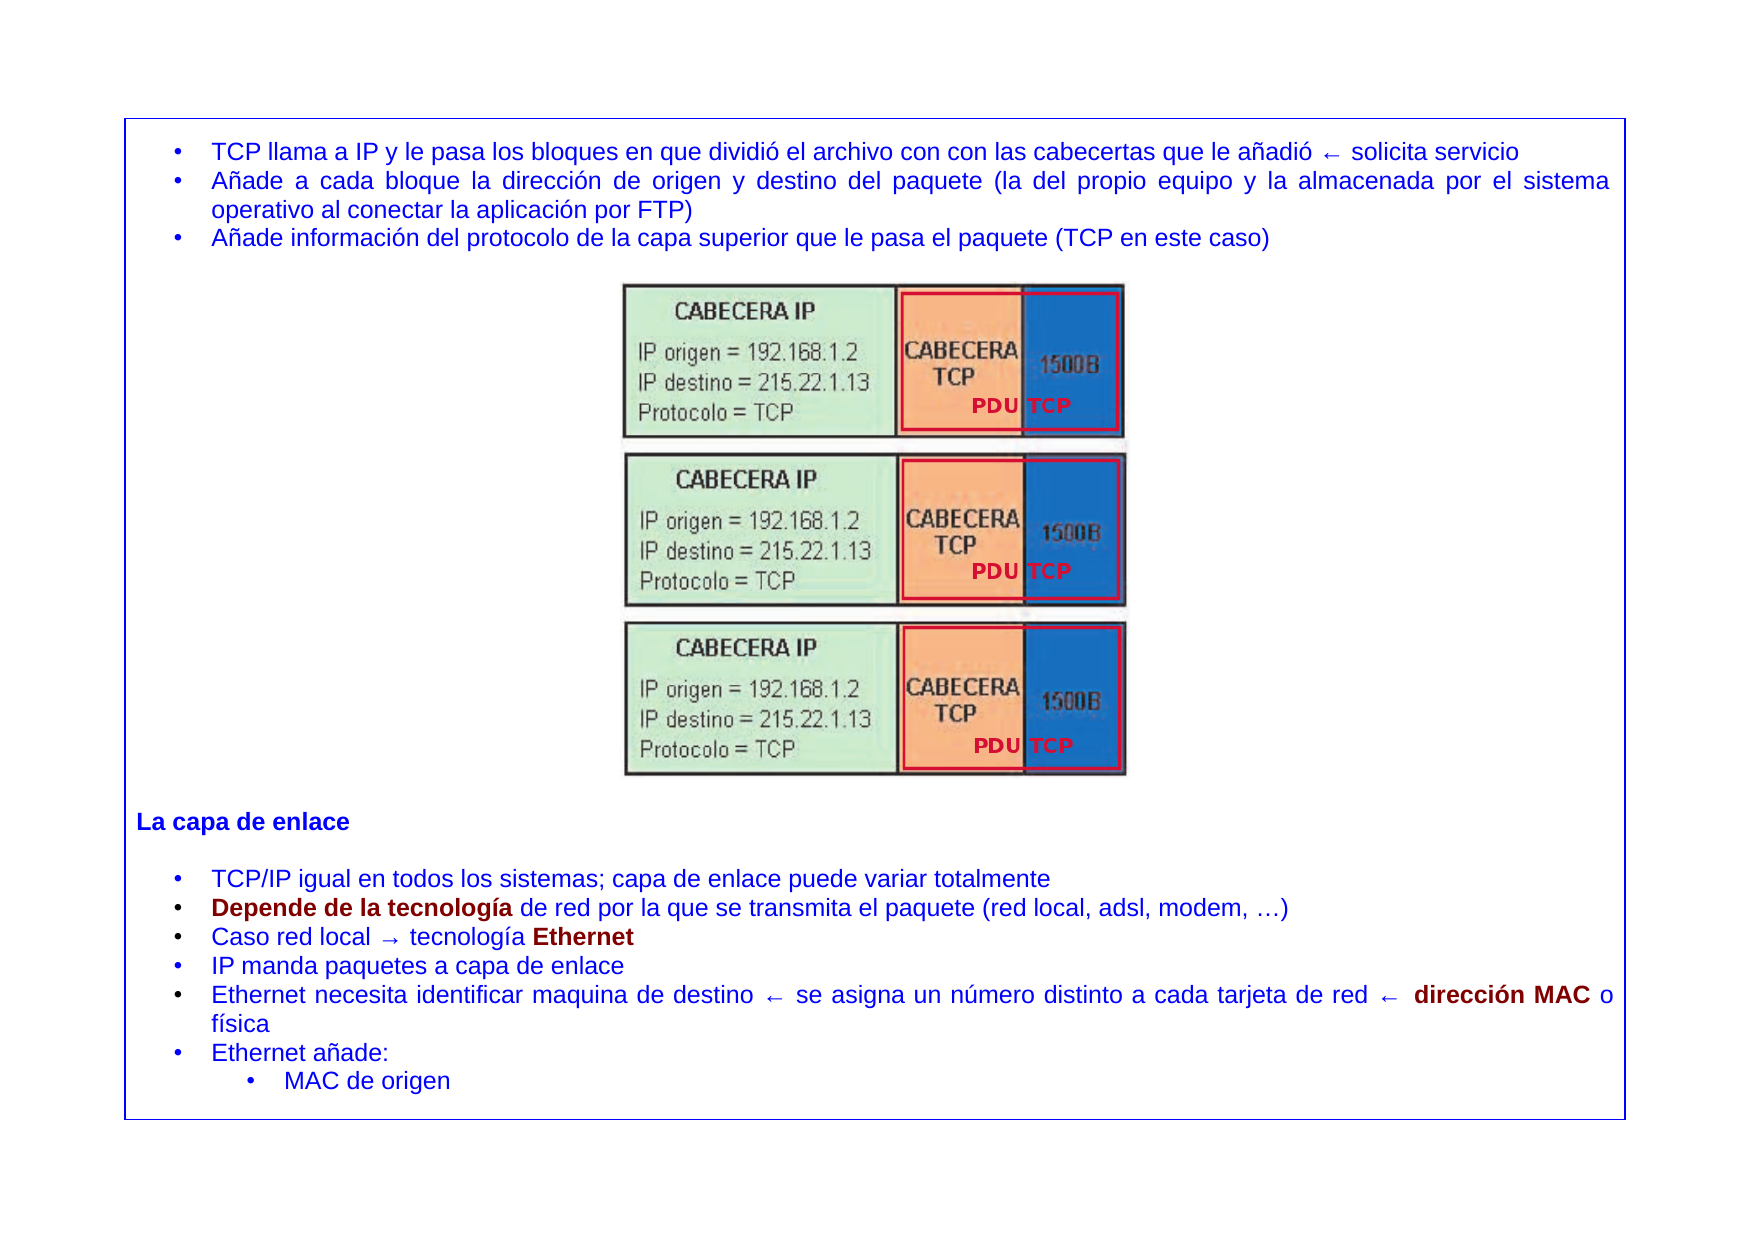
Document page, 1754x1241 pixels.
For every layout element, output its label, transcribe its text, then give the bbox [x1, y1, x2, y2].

table_header Pasos para la comunicación (envio de un archivo) utilizando la arquitectura TCP/IP: Cliente abre programa cliente FTP Cliente abre conexión con servidor de FTP Se escoge archivo a descargar Se inicia la transferencia del archivo El archivo se transfiere del servidor al PC del cliente MAQUINA ORIGEN Capa de aplicación Programa FTP (navegador pide página web) recibe petición de descarga del fichero Pasa petición y el archivo a la capa TCP Capa de transporte (TCP) Mira el tamaño del archivo (PDU) y lo divide en trozos ← en función del tamaño máximo soportado por la red Asigna un número de secuencia a cada trozo ← por el byte en el que empieza Asigna a cada trozo nº de puerto de origen y nº puerto de destino ← han sido acordados previamente por cliente y servidor Con los datos anteriores se construye la cabecera TCP ← los datos del archivos son encapsulados Capa de red (IP) TCP llama a IP y le pasa los bloques en que dividió el archivo con con las cabecertas que le añadió ← solicita servicio Añade a cada bloque la dirección de origen y destino del paquete (la del propio equipo y la almacenada por el sistema operativo al conectar la aplicación por FTP) Añade información del protocolo de la capa superior que le pasa el paquete (TCP en este caso) La capa de enlace TCP/IP igual en todos los sistemas; capa de enlace puede variar totalmente Depende de la tecnología de red por la que se transmita el paquete (red local, adsl, modem, …) Caso red local → tecnología Ethernet IP manda paquetes a capa de enlace Ethernet necesita identificar maquina de destino ← se asigna un número distinto a cada tarjeta de red ← dirección MAC o física Ethernet añade: MAC de origen MAC de destino Protocolo de la capa superior que le solicita el servicio ← IP en este caso La capa física Capa de enlace accede al hardware (tarjeta de red) y los datos salen del PC Existen muchas tecnologías en la capa física ← RJ-45, coaxial, inalámbricas, ... MAQUINA DE DESTINO La capa física Datos llegan al hardware de red, los decodifica y los pasa a la capa de enlace La capa de enlace (Ethernet) Analiza la trama. Mira la dirección MAC de destino, al ver que es la suya sabe que es para el. Lee el campo protocolo de la cabecera, ve que es IP y pasa el paquete (sin la cabecera ethernet) a la capa de red al protocolo IP La capa de red (IP) Extrae del paquete de la cabecera IP: La IP de destino, que es la suya ← confirma que el paquete es para el La IP de origen ← la necesitará más adelante para enviar respuesta. Procolo de transporte que generó el paquete ← TCP Pasa el segmento al protocolo TCP de la capa superior La capa de transporte (TCP) Coge el paquete y ve que no es completo sino un trozo. Construye un paquete TCP especial y avisa a la máquina de origen de que ha recibido el segmento. No entramos en detalle de este proceso ← sólo indicar que si la máquina no recibe confirmación de recepción de los segmentos pasado un cierto tiempo lo reenvía ← este diálogo controla la conexión Una vez que la máquina tiene los tres segmentos: Los une de acuerdo a su número de secuencia Pasa el archivo a la aplicación (cliente de FTP) ← mágicamente recibe el archivo sin saber como a llegado hasta allí. [126, 119, 1624, 1119]
picture [620, 281, 1130, 779]
